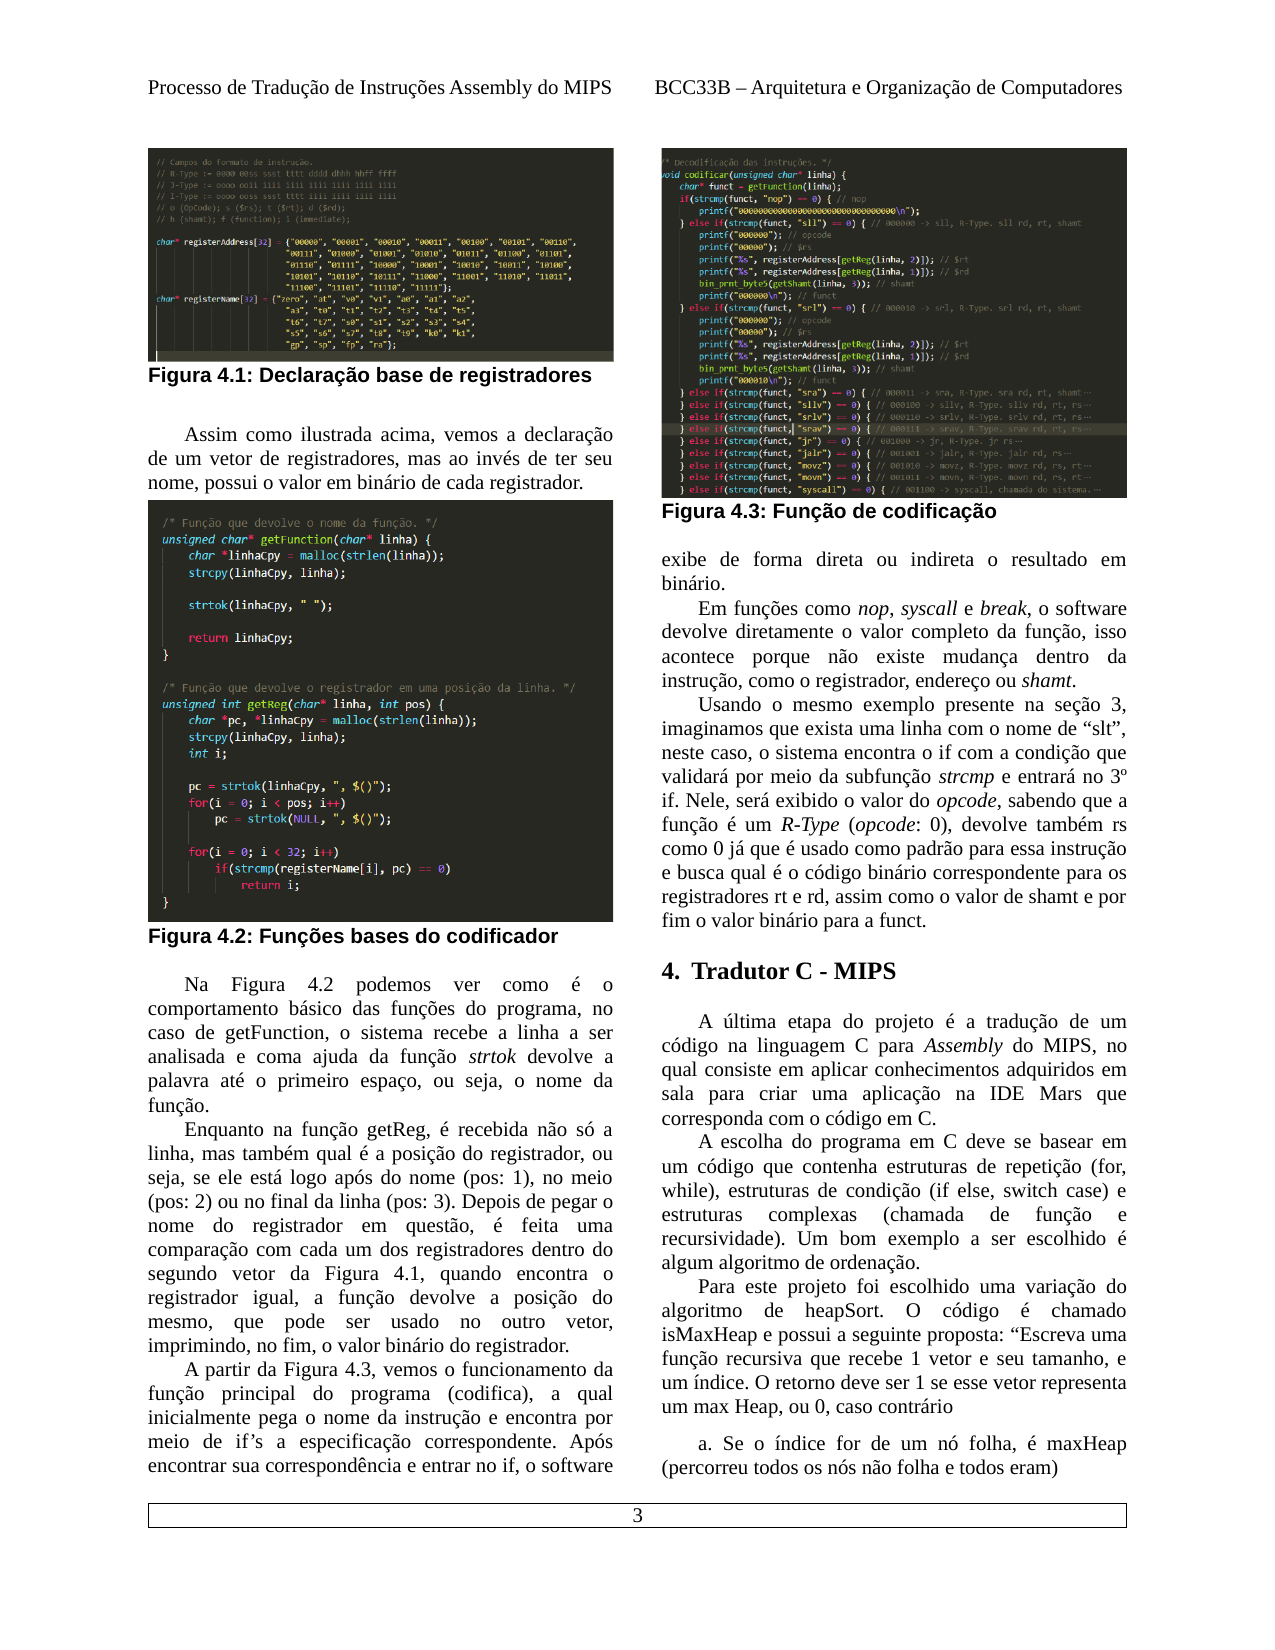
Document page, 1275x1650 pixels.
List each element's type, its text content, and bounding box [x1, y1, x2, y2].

text a. Se o índice for de um nó folha, é maxHeap (percorreu todos os nós não folha e todos eram) [661, 1431, 1127, 1479]
text Em funções como nop, syscall e break, o software devolve diretamente o valor completo da função, isso acontece porque não existe mudança dentro da instrução, como o registrador, endereço ou shamt. [661, 595, 1127, 692]
text Assim como ilustrada acima, vemos a declaração de um vetor de registradores, mas ao invés de ter seu nome, possui o valor em binário de cada registrador. [148, 422, 613, 494]
text A escolha do programa em C deve se basear em um código que contenha estruturas de repetição (for, while), estruturas de condição (if else, switch case) e estruturas complexas (chamada de função e recursividade). Um bom exemplo a ser escolhido é algum algoritmo de ordenação. [661, 1129, 1127, 1274]
subtitle Tradutor C - MIPS [661, 956, 1127, 985]
text exibe de forma direta ou indireta o resultado em binário. [661, 548, 1127, 595]
text Para este projeto foi escolhido uma variação do algoritmo de heapSort. O código é chamado isMaxHeap e possui a seguinte proposta: “Escreva uma função recursiva que recebe 1 vetor e seu tamanho, e um índice. O retorno deve ser 1 se esse vetor representa um max Heap, ou 0, caso contrário [661, 1274, 1127, 1418]
text Enquanto na função getReg, é recebida não só a linha, mas também qual é a posição do registrador, ou seja, se ele está logo após do nome (pos: 1), no meio (pos: 2) ou no final da linha (pos: 3). Depois de pegar o nome do registrador em questão, é feita uma comparação com cada um dos registradores dentro do segundo vetor da Figura 4.1, quando encontra o registrador igual, a função devolve a posição do mesmo, que pode ser usado no outro vetor, imprimindo, no fim, o valor binário do registrador. [148, 1117, 613, 1357]
text Usando o mesmo exemplo presente na seção 3, imaginamos que exista uma linha com o nome de “slt”, neste caso, o sistema encontra o if com a condição que validará por meio da subfunção strcmp e entrará no 3º if. Nele, será exibido o valor do opcode, sabendo que a função é um R-Type (opcode: 0), devolve também rs como 0 já que é usado como padrão para essa instrução e busca qual é o código binário correspondente para os registradores rt e rd, assim como o valor de shamt e por fim o valor binário para a funct. [661, 692, 1127, 932]
text A última etapa do projeto é a tradução de um código na linguagem C para Assembly do MIPS, no qual consiste em aplicar conhecimentos adquiridos em sala para criar uma aplicação na IDE Mars que corresponda com o código em C. [661, 1009, 1127, 1129]
text A partir da Figura 4.3, vemos o funcionamento da função principal do programa (codifica), a qual inicialmente pega o nome da instrução e encontra por meio de if’s a especificação correspondente. Após encontrar sua correspondência e entrar no if, o software [148, 1357, 613, 1477]
text Na Figura 4.2 podemos ver como é o comportamento básico das funções do programa, no caso de getFunction, o sistema recebe a linha a ser analisada e coma ajuda da função strtok devolve a palavra até o primeiro espaço, ou seja, o nome da função. [148, 973, 613, 1117]
